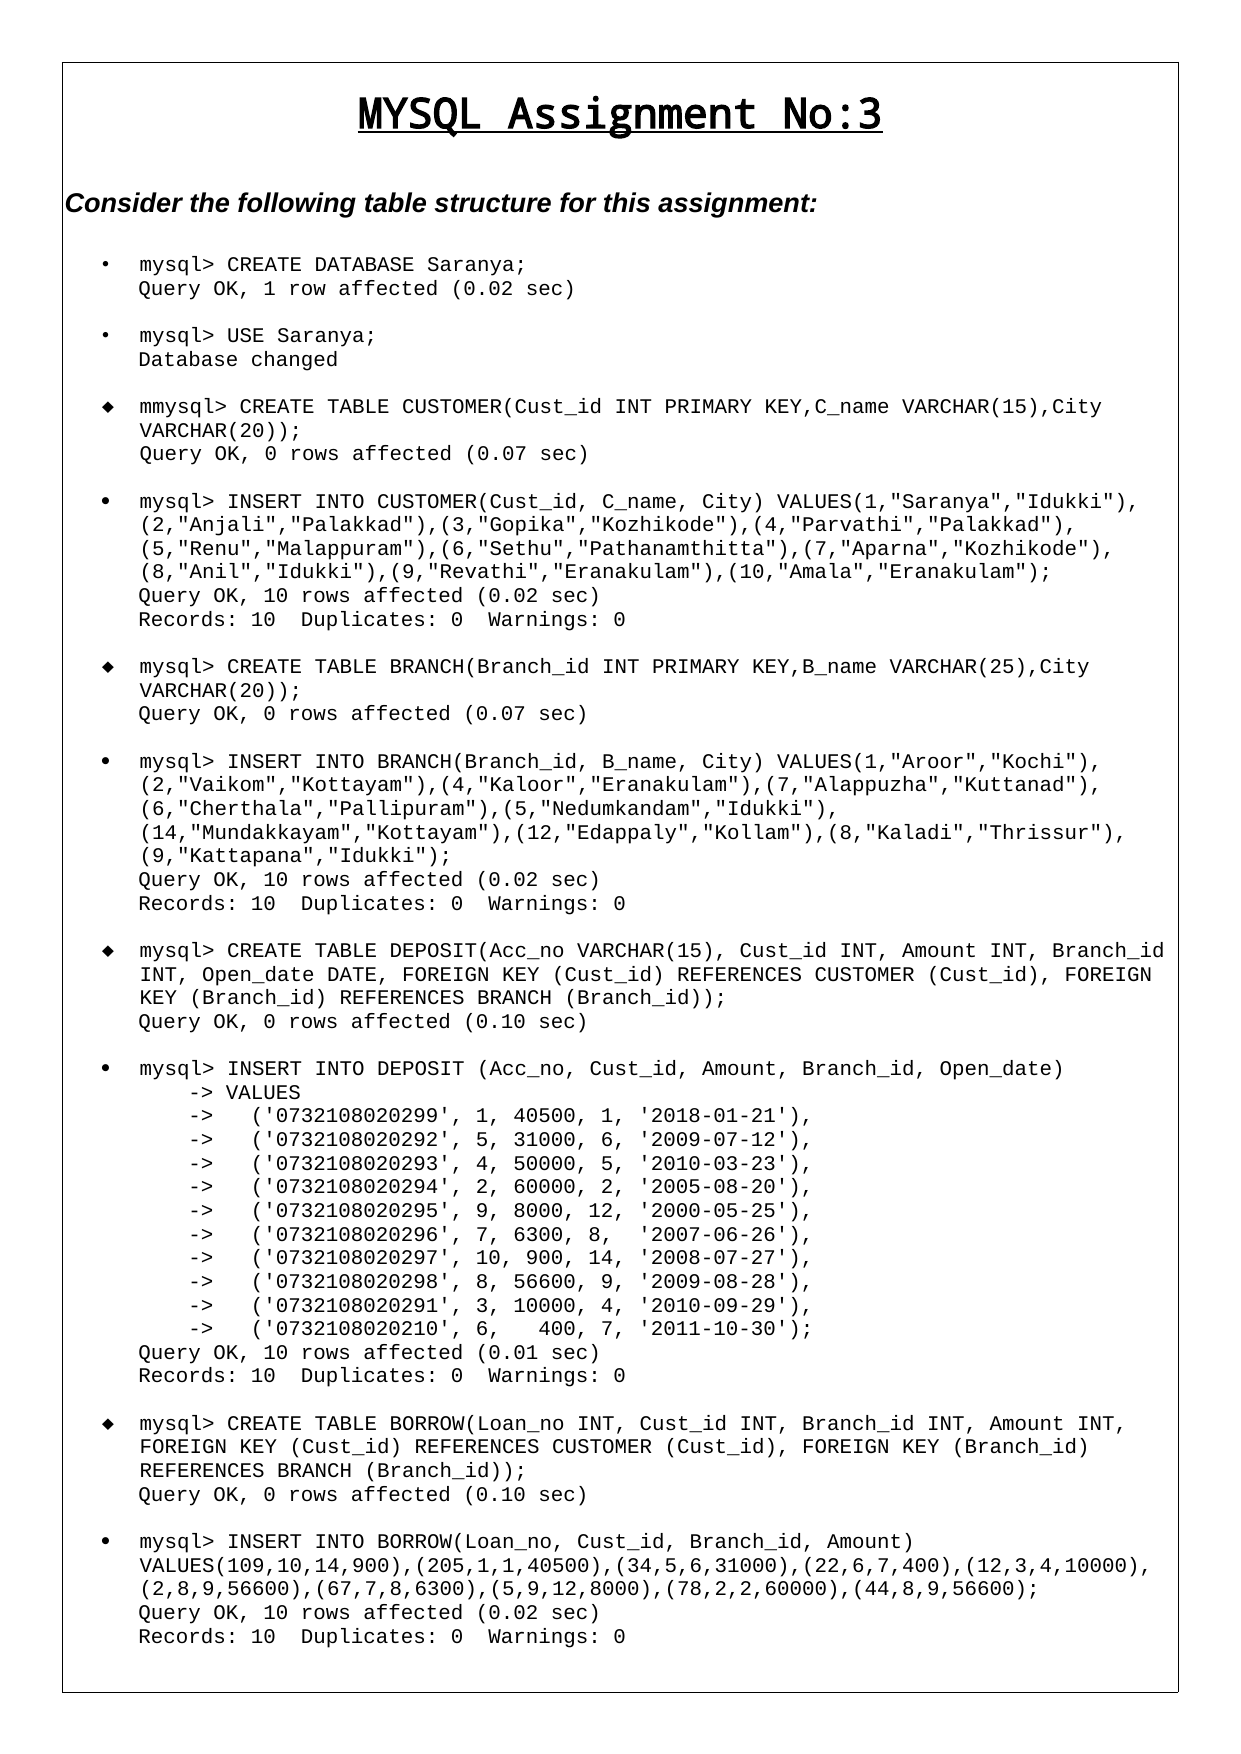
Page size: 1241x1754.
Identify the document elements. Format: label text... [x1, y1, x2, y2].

text -> ('0732108020210', 6, 400, 7, '2011-10-30'); [138, 1318, 1176, 1342]
list mysql> CREATE DATABASE Saranya; [102, 254, 1176, 278]
list Query OK, 0 rows affected (0.07 sec) [102, 443, 1176, 467]
text -> ('0732108020294', 2, 60000, 2, '2005-08-20'), [138, 1176, 1176, 1200]
list mysql> INSERT INTO DEPOSIT (Acc_no, Cust_id, Amount, Branch_id, Open_date) [102, 1058, 1176, 1082]
text Records: 10 Duplicates: 0 Warnings: 0 [138, 609, 1176, 632]
text Query OK, 10 rows affected (0.02 sec) [138, 869, 1176, 893]
list mmysql> CREATE TABLE CUSTOMER(Cust_id INT PRIMARY KEY,C_name VARCHAR(15),City VARCHAR(20)); [102, 396, 1176, 443]
list mysql> CREATE TABLE BORROW(Loan_no INT, Cust_id INT, Branch_id INT, Amount INT, FOREIGN KEY (Cust_id) REFERENCES CUSTOMER (Cust_id), FOREIGN KEY (Branch_id) REFERENCES BRANCH (Branch_id)); [102, 1413, 1176, 1484]
text -> ('0732108020291', 3, 10000, 4, '2010-09-29'), [138, 1294, 1176, 1318]
text Query OK, 10 rows affected (0.02 sec) [138, 585, 1176, 609]
subtitle MYSQL Assignment No:3 [64, 89, 1176, 138]
text Records: 10 Duplicates: 0 Warnings: 0 [138, 893, 1176, 916]
text -> ('0732108020293', 4, 50000, 5, '2010-03-23'), [138, 1153, 1176, 1176]
list mysql> CREATE TABLE BRANCH(Branch_id INT PRIMARY KEY,B_name VARCHAR(25),City VARCHAR(20)); [102, 656, 1176, 703]
text -> ('0732108020292', 5, 31000, 6, '2009-07-12'), [138, 1129, 1176, 1153]
list Query OK, 1 row affected (0.02 sec) [138, 278, 1176, 301]
list mysql> CREATE TABLE DEPOSIT(Acc_no VARCHAR(15), Cust_id INT, Amount INT, Branch_id INT, Open_date DATE, FOREIGN KEY (Cust_id) REFERENCES CUSTOMER (Cust_id), FOREIGN KEY (Branch_id) REFERENCES BRANCH (Branch_id)); [102, 940, 1176, 1011]
text Query OK, 0 rows affected (0.07 sec) [138, 703, 1176, 727]
text -> ('0732108020299', 1, 40500, 1, '2018-01-21'), [138, 1105, 1176, 1129]
subtitle Consider the following table structure for this assignment: [64, 187, 1176, 218]
list mysql> INSERT INTO BORROW(Loan_no, Cust_id, Branch_id, Amount) VALUES(109,10,14,900),(205,1,1,40500),(34,5,6,31000),(22,6,7,400),(12,3,4,10000),(2,8,9,56600),(67,7,8,6300),(5,9,12,8000),(78,2,2,60000),(44,8,9,56600); [102, 1531, 1176, 1602]
text -> ('0732108020298', 8, 56600, 9, '2009-08-28'), [138, 1271, 1176, 1294]
text -> ('0732108020296', 7, 6300, 8, '2007-06-26'), [138, 1224, 1176, 1247]
text -> VALUES [138, 1082, 1176, 1105]
list mysql> INSERT INTO CUSTOMER(Cust_id, C_name, City) VALUES(1,"Saranya","Idukki"),(2,"Anjali","Palakkad"),(3,"Gopika","Kozhikode"),(4,"Parvathi","Palakkad"),(5,"Renu","Malappuram"),(6,"Sethu","Pathanamthitta"),(7,"Aparna","Kozhikode"),(8,"Anil","Idukki"),(9,"Revathi","Eranakulam"),(10,"Amala","Eranakulam"); [102, 491, 1176, 585]
list Database changed [138, 349, 1176, 372]
text Query OK, 0 rows affected (0.10 sec) [138, 1011, 1176, 1034]
text Query OK, 0 rows affected (0.10 sec) [138, 1484, 1176, 1507]
text -> ('0732108020297', 10, 900, 14, '2008-07-27'), [138, 1247, 1176, 1271]
text Query OK, 10 rows affected (0.02 sec) [138, 1602, 1176, 1626]
text Query OK, 10 rows affected (0.01 sec) [138, 1342, 1176, 1366]
list mysql> USE Saranya; [102, 325, 1176, 349]
list mysql> INSERT INTO BRANCH(Branch_id, B_name, City) VALUES(1,"Aroor","Kochi"),(2,"Vaikom","Kottayam"),(4,"Kaloor","Eranakulam"),(7,"Alappuzha","Kuttanad"),(6,"Cherthala","Pallipuram"),(5,"Nedumkandam","Idukki"),(14,"Mundakkayam","Kottayam"),(12,"Edappaly","Kollam"),(8,"Kaladi","Thrissur"),(9,"Kattapana","Idukki"); [102, 751, 1176, 869]
text Records: 10 Duplicates: 0 Warnings: 0 [138, 1626, 1176, 1649]
text Records: 10 Duplicates: 0 Warnings: 0 [138, 1366, 1176, 1389]
text -> ('0732108020295', 9, 8000, 12, '2000-05-25'), [138, 1200, 1176, 1224]
